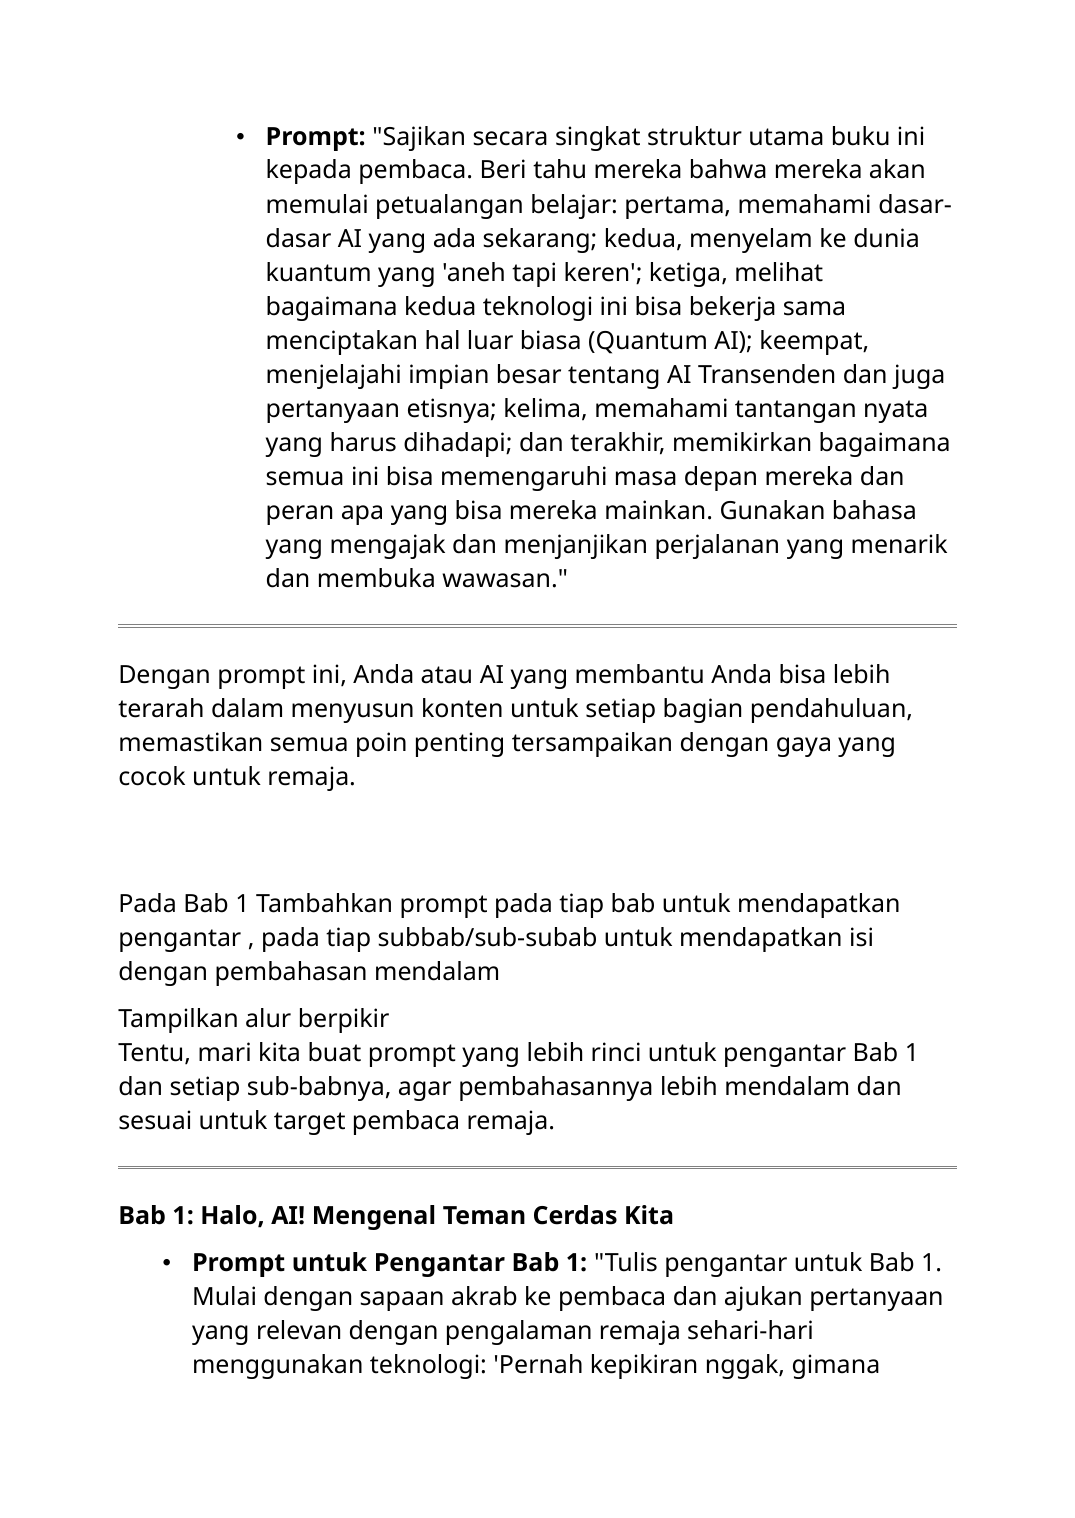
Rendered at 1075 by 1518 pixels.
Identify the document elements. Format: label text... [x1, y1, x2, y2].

text Tentu, mari kita buat prompt yang lebih rinci untuk pengantar Bab 1 dan setiap sub-babnya, agar pembahasannya lebih mendalam dan sesuai untuk target pembaca remaja. [118, 1034, 957, 1137]
text Dengan prompt ini, Anda atau AI yang membantu Anda bisa lebih terarah dalam menyusun konten untuk setiap bagian pendahuluan, memastikan semua poin penting tersampaikan dengan gaya yang cocok untuk remaja. [118, 656, 957, 793]
text Pada Bab 1 Tambahkan prompt pada tiap bab untuk mendapatkan pengantar , pada tiap subbab/sub-subab untuk mendapatkan isi dengan pembahasan mendalam [118, 886, 957, 988]
text Bab 1: Halo, AI! Mengenal Teman Cerdas Kita [118, 1198, 957, 1232]
text Tampilkan alur berpikir [118, 1000, 957, 1034]
list Prompt untuk Pengantar Bab 1: "Tulis pengantar untuk Bab 1. Mulai dengan sapaan akrab ke pembaca dan ajukan pertanyaan yang relevan dengan pengalaman remaja sehari-hari menggunakan teknologi: 'Pernah kepikiran nggak, gimana [162, 1244, 957, 1381]
list Prompt: "Sajikan secara singkat struktur utama buku ini kepada pembaca. Beri tahu mereka bahwa mereka akan memulai petualangan belajar: pertama, memahami dasar-dasar AI yang ada sekarang; kedua, menyelam ke dunia kuantum yang 'aneh tapi keren'; ketiga, melihat bagaimana kedua teknologi ini bisa bekerja sama menciptakan hal luar biasa (Quantum AI); keempat, menjelajahi impian besar tentang AI Transenden dan juga pertanyaan etisnya; kelima, memahami tantangan nyata yang harus dihadapi; dan terakhir, memikirkan bagaimana semua ini bisa memengaruhi masa depan mereka dan peran apa yang bisa mereka mainkan. Gunakan bahasa yang mengajak dan menjanjikan perjalanan yang menarik dan membuka wawasan." [236, 118, 957, 595]
